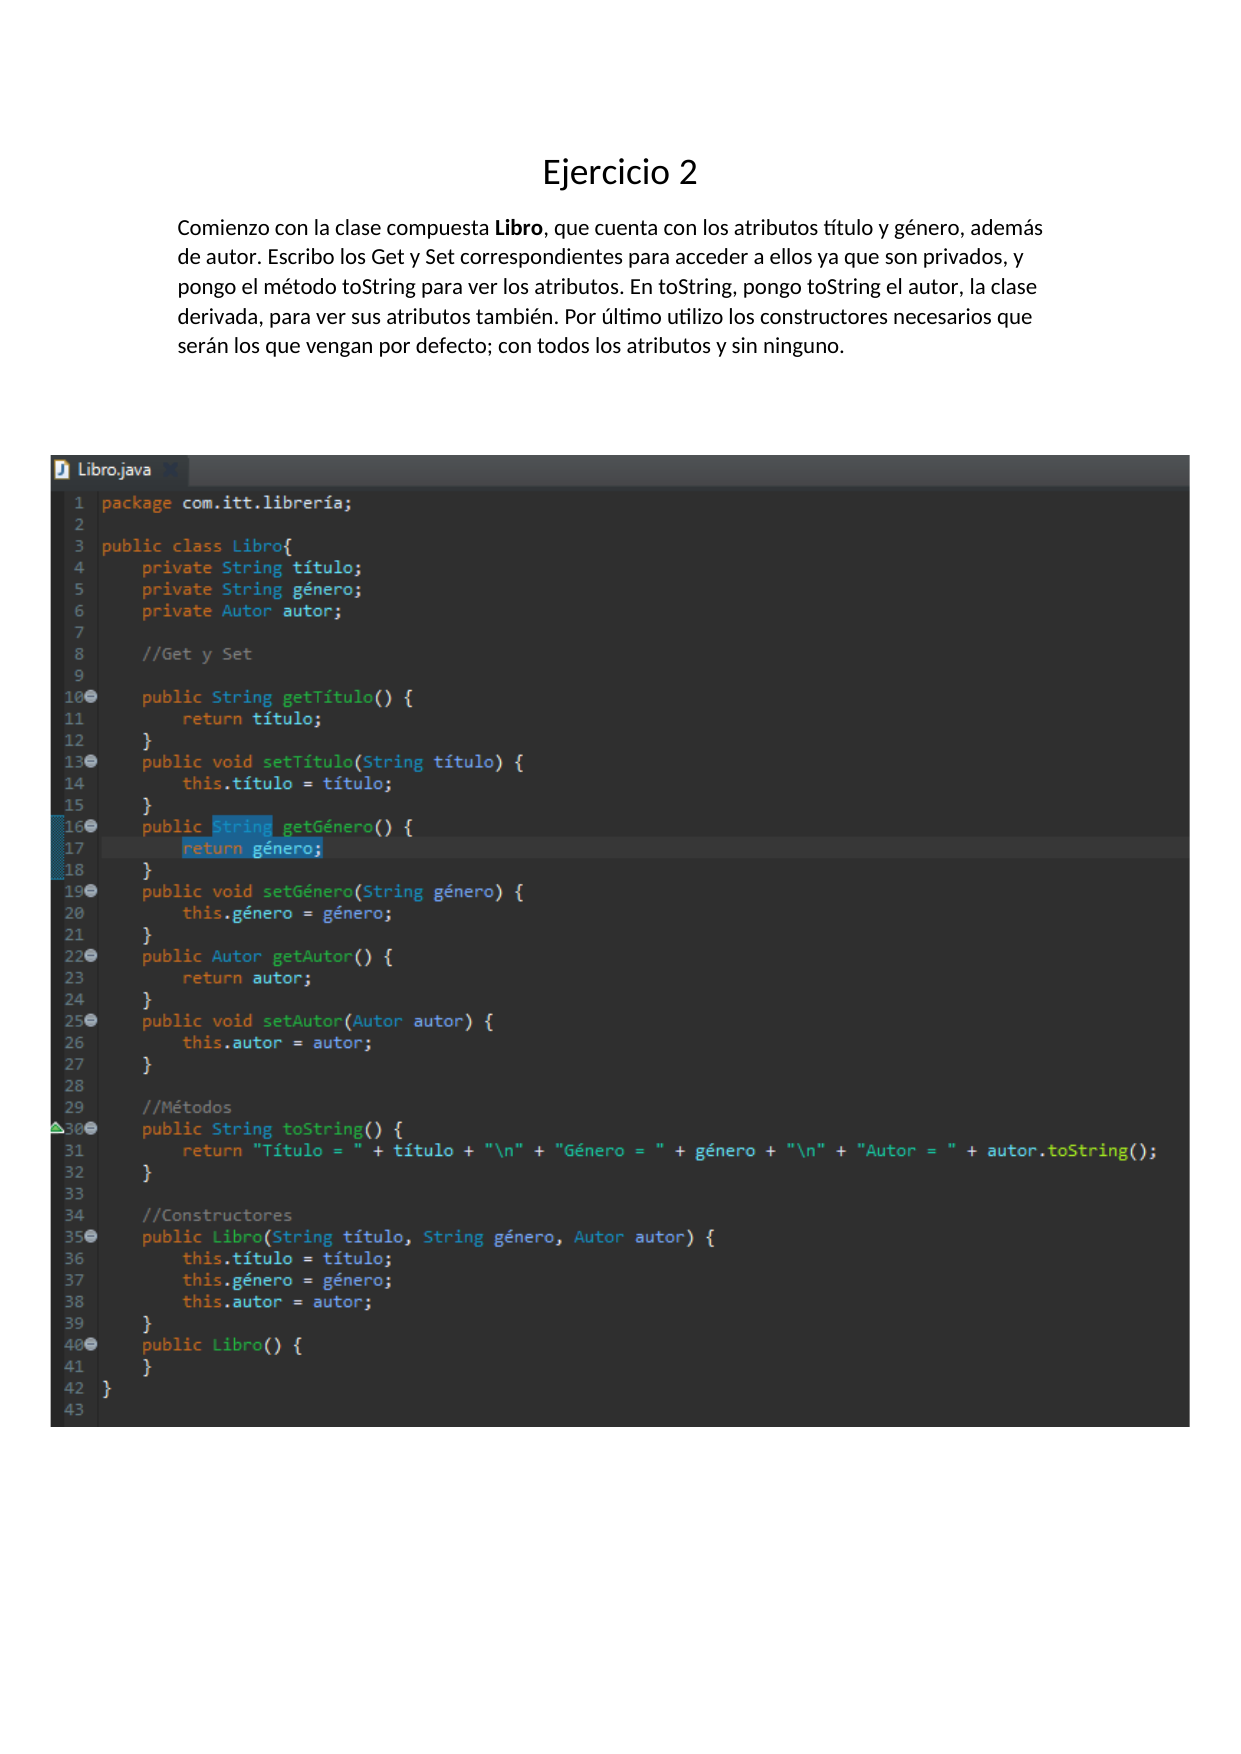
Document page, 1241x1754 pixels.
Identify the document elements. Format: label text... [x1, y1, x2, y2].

text Ejercicio 2 [177, 148, 1063, 193]
text Comienzo con la clase compuesta Libro, que cuenta con los atributos título y género, además de autor. Escribo los Get y Set correspondientes para acceder a ellos ya que son privados, y pongo el método toString para ver los atributos. En toString, pongo toString el autor, la clase derivada, para ver sus atributos también. Por último utilizo los constructores necesarios que serán los que vengan por defecto; con todos los atributos y sin ninguno. [177, 213, 1063, 359]
